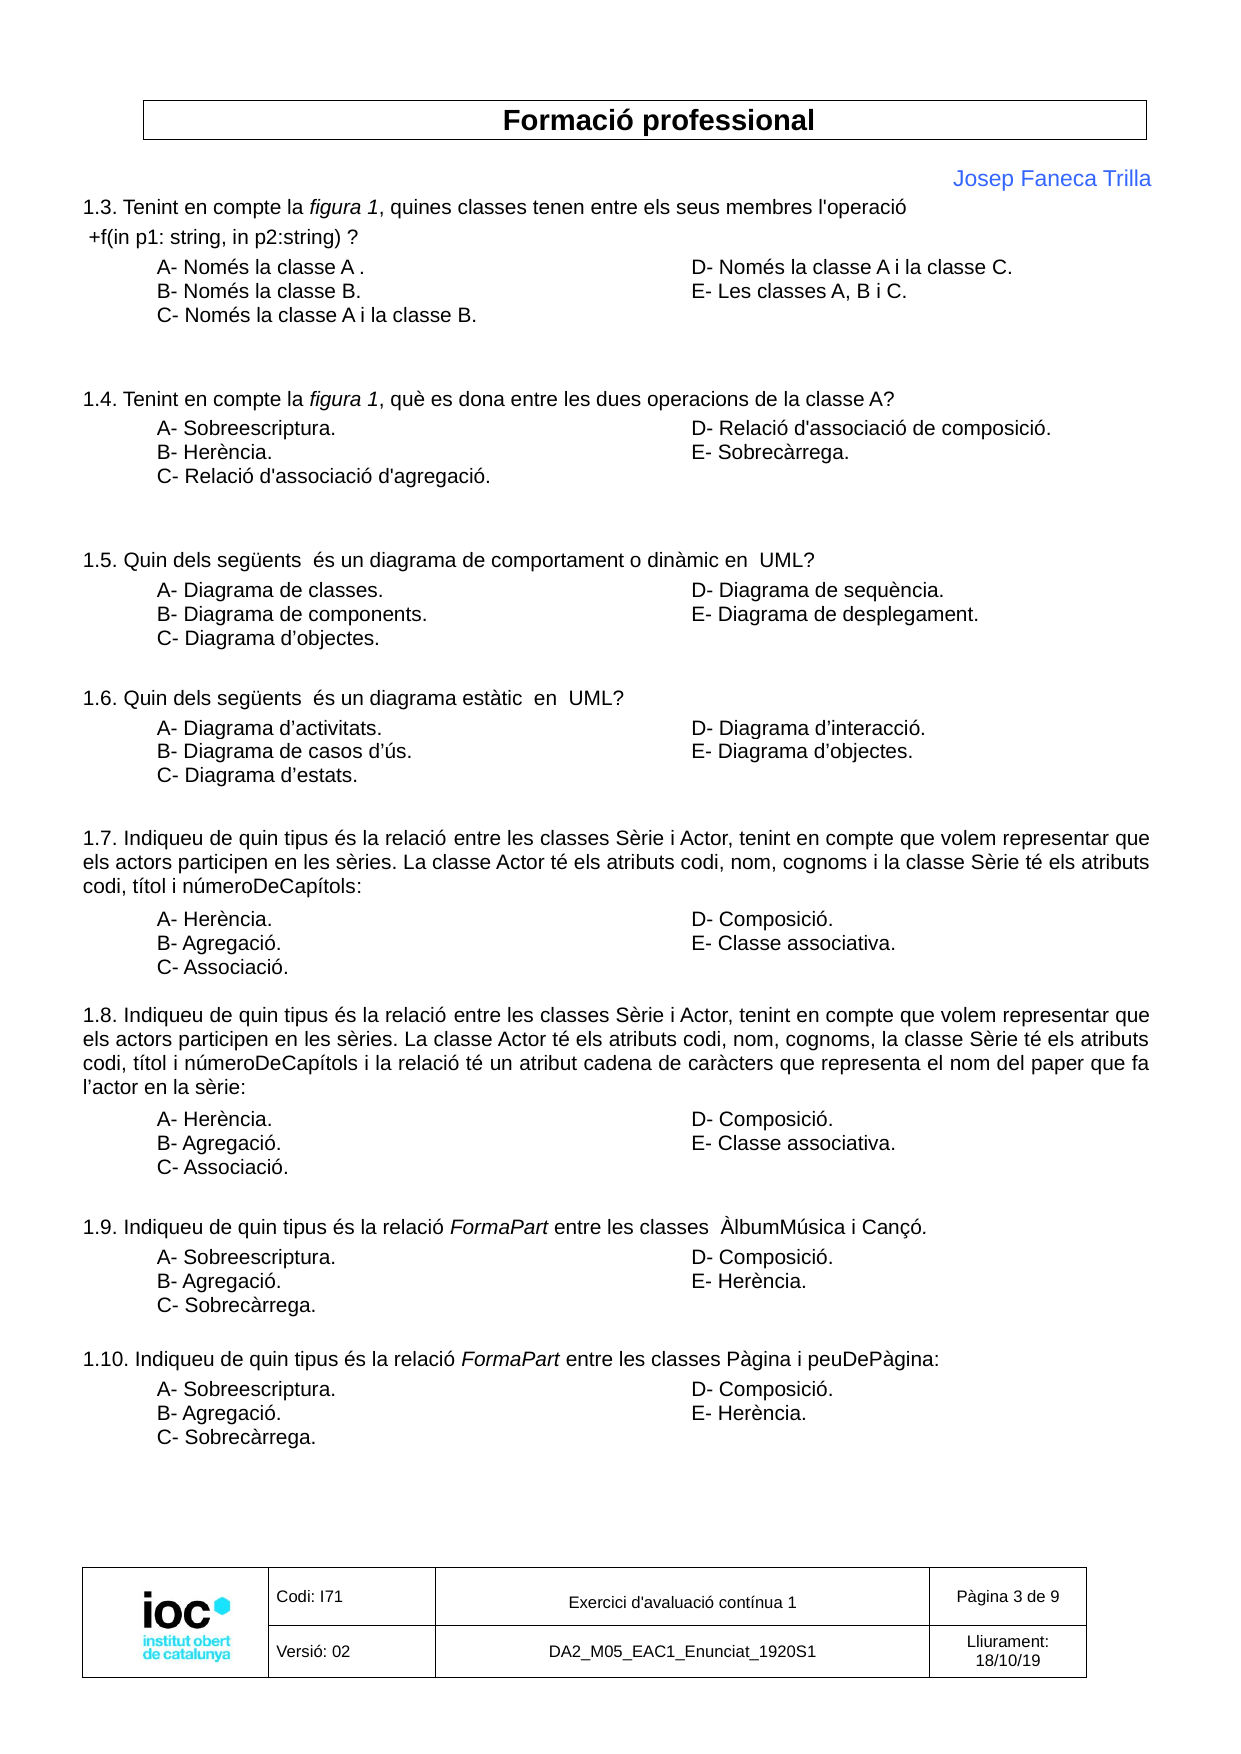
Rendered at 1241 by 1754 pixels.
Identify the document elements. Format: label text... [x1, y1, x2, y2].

text D- Diagrama de sequència. [691, 578, 1151, 602]
text B- Diagrama de casos d’ús. [157, 739, 617, 763]
text E- Classe associativa. [691, 931, 1151, 955]
text E- Diagrama d’objectes. [691, 739, 1151, 763]
text B- Agregació. [157, 1269, 617, 1293]
text C- Relació d'associació d'agregació. [157, 464, 617, 488]
text E- Classe associativa. [691, 1131, 1151, 1155]
text B- Diagrama de components. [157, 602, 617, 626]
text B- Agregació. [157, 1401, 617, 1424]
text B- Herència. [157, 440, 617, 464]
text E- Diagrama de desplegament. [691, 602, 1151, 626]
text D- Diagrama d’interacció. [691, 715, 1151, 739]
text E- Herència. [691, 1401, 1151, 1424]
text A- Herència. [157, 907, 617, 931]
text C- Sobrecàrrega. [157, 1293, 617, 1317]
text E- Herència. [691, 1269, 1151, 1293]
text D- Composició. [691, 1107, 1151, 1131]
text A- Herència. [157, 1107, 617, 1131]
text 1.6. Quin dels següents és un diagrama estàtic en UML? [83, 686, 1151, 709]
text A- Diagrama d’activitats. [157, 715, 617, 739]
text A- Sobreescriptura. [157, 416, 617, 440]
text A- Diagrama de classes. [157, 578, 617, 602]
text +f(in p1: string, in p2:string) ? [83, 225, 1151, 249]
text 1.10. Indiqueu de quin tipus és la relació FormaPart entre les classes Pàgina i peuDePàgina: [83, 1347, 1151, 1371]
text 1.9. Indiqueu de quin tipus és la relació FormaPart entre les classes ÀlbumMúsica i Cançó. [83, 1215, 1151, 1239]
text D- Composició. [691, 907, 1151, 931]
text D- Composició. [691, 1377, 1151, 1401]
text C- Diagrama d’estats. [157, 763, 617, 787]
text E- Les classes A, B i C. [691, 279, 1151, 303]
text C- Associació. [157, 955, 617, 979]
text 1.3. Tenint en compte la figura 1, quines classes tenen entre els seus membres l'operació [83, 195, 1151, 219]
text B- Agregació. [157, 931, 617, 955]
text D- Relació d'associació de composició. [691, 416, 1151, 440]
text A- Sobreescriptura. [157, 1245, 617, 1269]
text D- Només la classe A i la classe C. [691, 255, 1151, 279]
text C- Sobrecàrrega. [157, 1424, 617, 1448]
text 1.4. Tenint en compte la figura 1, què es dona entre les dues operacions de la classe A? [83, 386, 1151, 410]
text B- Només la classe B. [157, 279, 617, 303]
text C- Només la classe A i la classe B. [157, 303, 617, 327]
text D- Composició. [691, 1245, 1151, 1269]
text A- Sobreescriptura. [157, 1377, 617, 1401]
picture [130, 1577, 244, 1673]
text C- Associació. [157, 1155, 617, 1179]
text 1.7. Indiqueu de quin tipus és la relació entre les classes Sèrie i Actor, tenint en compte que volem representar que els actors participen en les sèries. La classe Actor té els atributs codi, nom, cognoms i la classe Sèrie té els atributs codi, títol i númeroDeCapítols: [83, 826, 1151, 898]
text 1.8. Indiqueu de quin tipus és la relació entre les classes Sèrie i Actor, tenint en compte que volem representar que els actors participen en les sèries. La classe Actor té els atributs codi, nom, cognoms, la classe Sèrie té els atributs codi, títol i númeroDeCapítols i la relació té un atribut cadena de caràcters que representa el nom del paper que fa l’actor en la sèrie: [83, 1003, 1151, 1098]
text E- Sobrecàrrega. [691, 440, 1151, 464]
text 1.5. Quin dels següents és un diagrama de comportament o dinàmic en UML? [83, 548, 1151, 572]
text A- Només la classe A . [157, 255, 617, 279]
text B- Agregació. [157, 1131, 617, 1155]
text C- Diagrama d’objectes. [157, 626, 617, 650]
